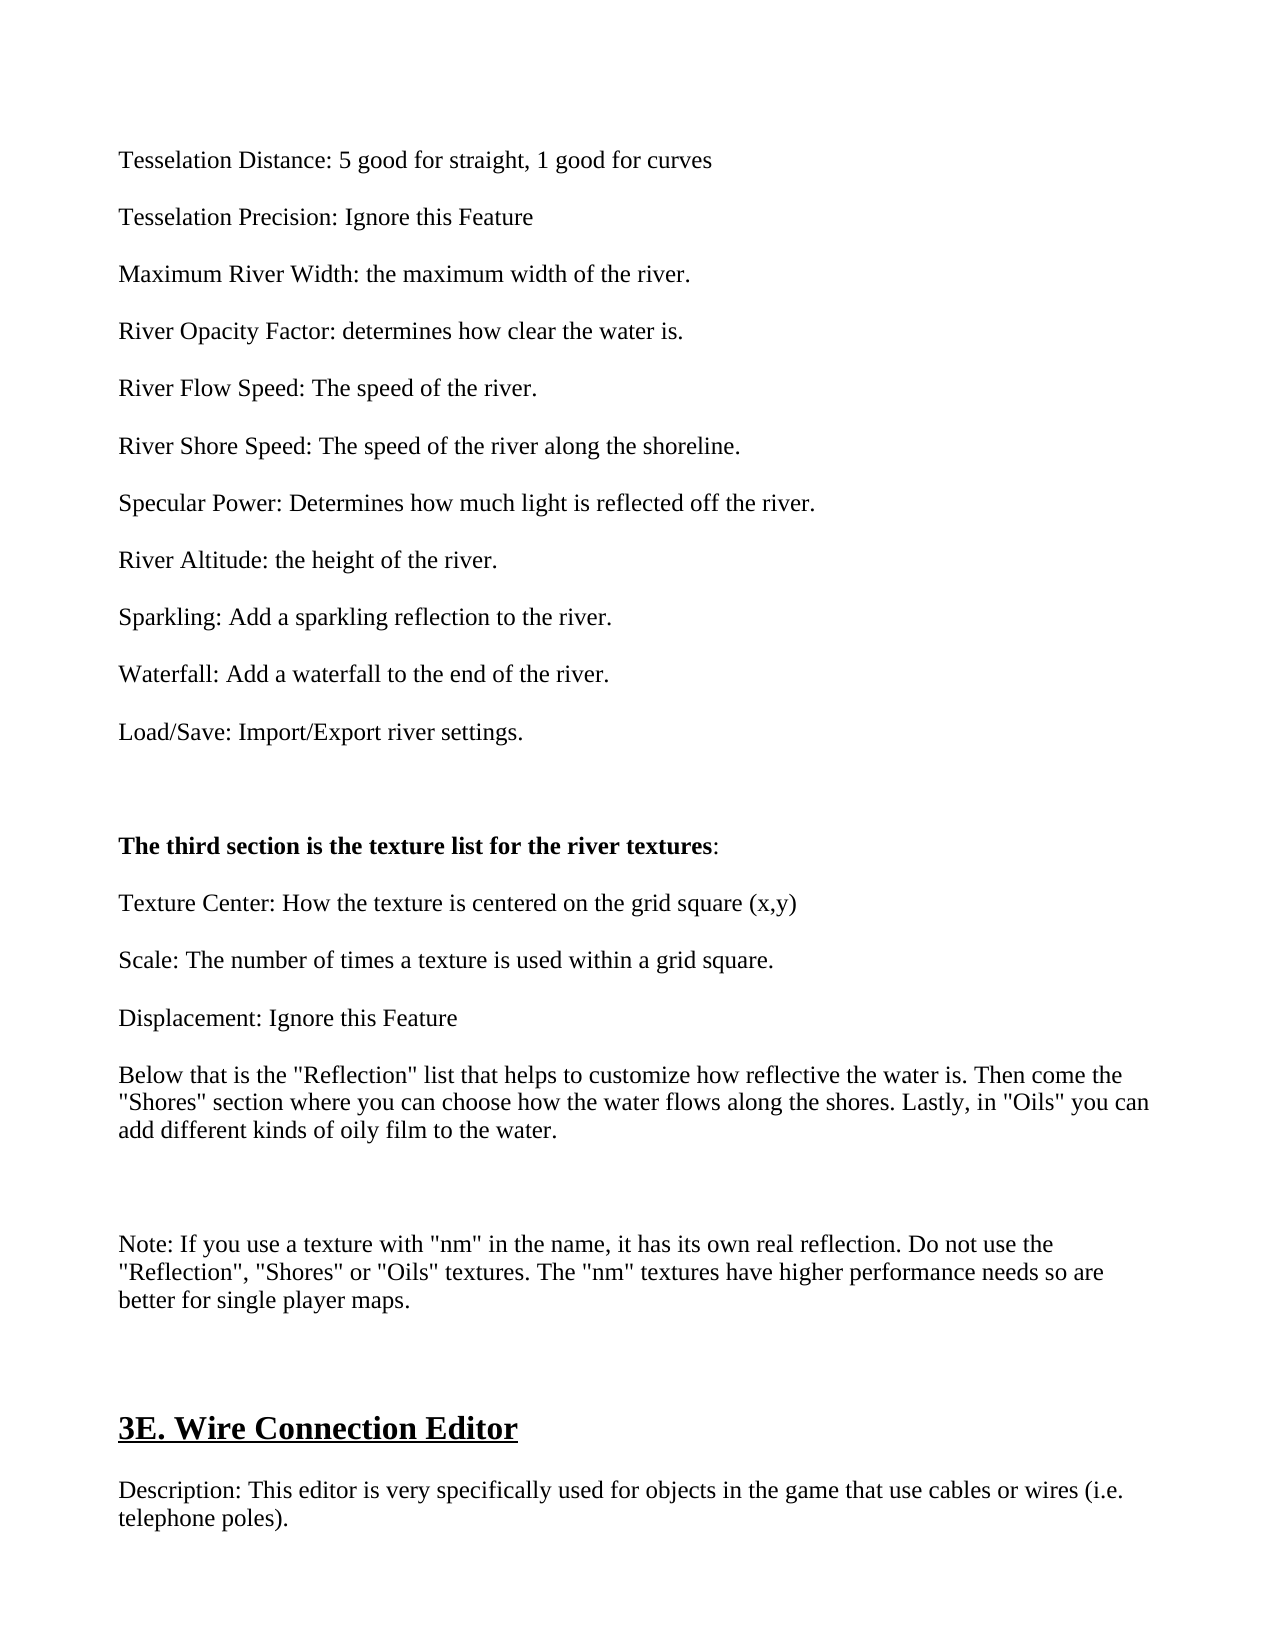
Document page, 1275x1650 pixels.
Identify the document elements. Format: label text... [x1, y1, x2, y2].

text Tesselation Precision: Ignore this Feature [118, 203, 1157, 231]
text River Shore Speed: The speed of the river along the shoreline. [118, 432, 1157, 459]
text River Flow Speed: The speed of the river. [118, 374, 1157, 402]
text Maximum River Width: the maximum width of the river. [118, 260, 1157, 288]
text Scale: The number of times a texture is used within a grid square. [118, 946, 1157, 974]
text Specular Power: Determines how much light is reflected off the river. [118, 489, 1157, 517]
text River Opacity Factor: determines how clear the water is. [118, 317, 1157, 345]
text The third section is the texture list for the river textures: [118, 832, 1157, 860]
text Texture Center: How the texture is centered on the grid square (x,y) [118, 889, 1157, 917]
text Note: If you use a texture with "nm" in the name, it has its own real reflection. Do not use the "Reflection", "Shores" or "Oils" textures. The "nm" textures have higher performance needs so are better for single player maps. [118, 1231, 1157, 1314]
text Description: This editor is very specifically used for objects in the game that use cables or wires (i.e. telephone poles). [118, 1476, 1157, 1531]
text Tesselation Distance: 5 good for straight, 1 good for curves [118, 118, 1157, 173]
text Below that is the "Reflection" list that helps to customize how reflective the water is. Then come the "Shores" section where you can choose how the water flows along the shores. Lastly, in "Oils" you can add different kinds of oily film to the water. [118, 1061, 1157, 1144]
text Sparkling: Add a sparkling reflection to the river. [118, 603, 1157, 631]
text River Altitude: the height of the river. [118, 546, 1157, 574]
text 3E. Wire Connection Editor [118, 1409, 1157, 1446]
text Waterfall: Add a waterfall to the end of the river. [118, 661, 1157, 688]
text Load/Save: Import/Export river settings. [118, 718, 1157, 745]
text Displacement: Ignore this Feature [118, 1004, 1157, 1031]
